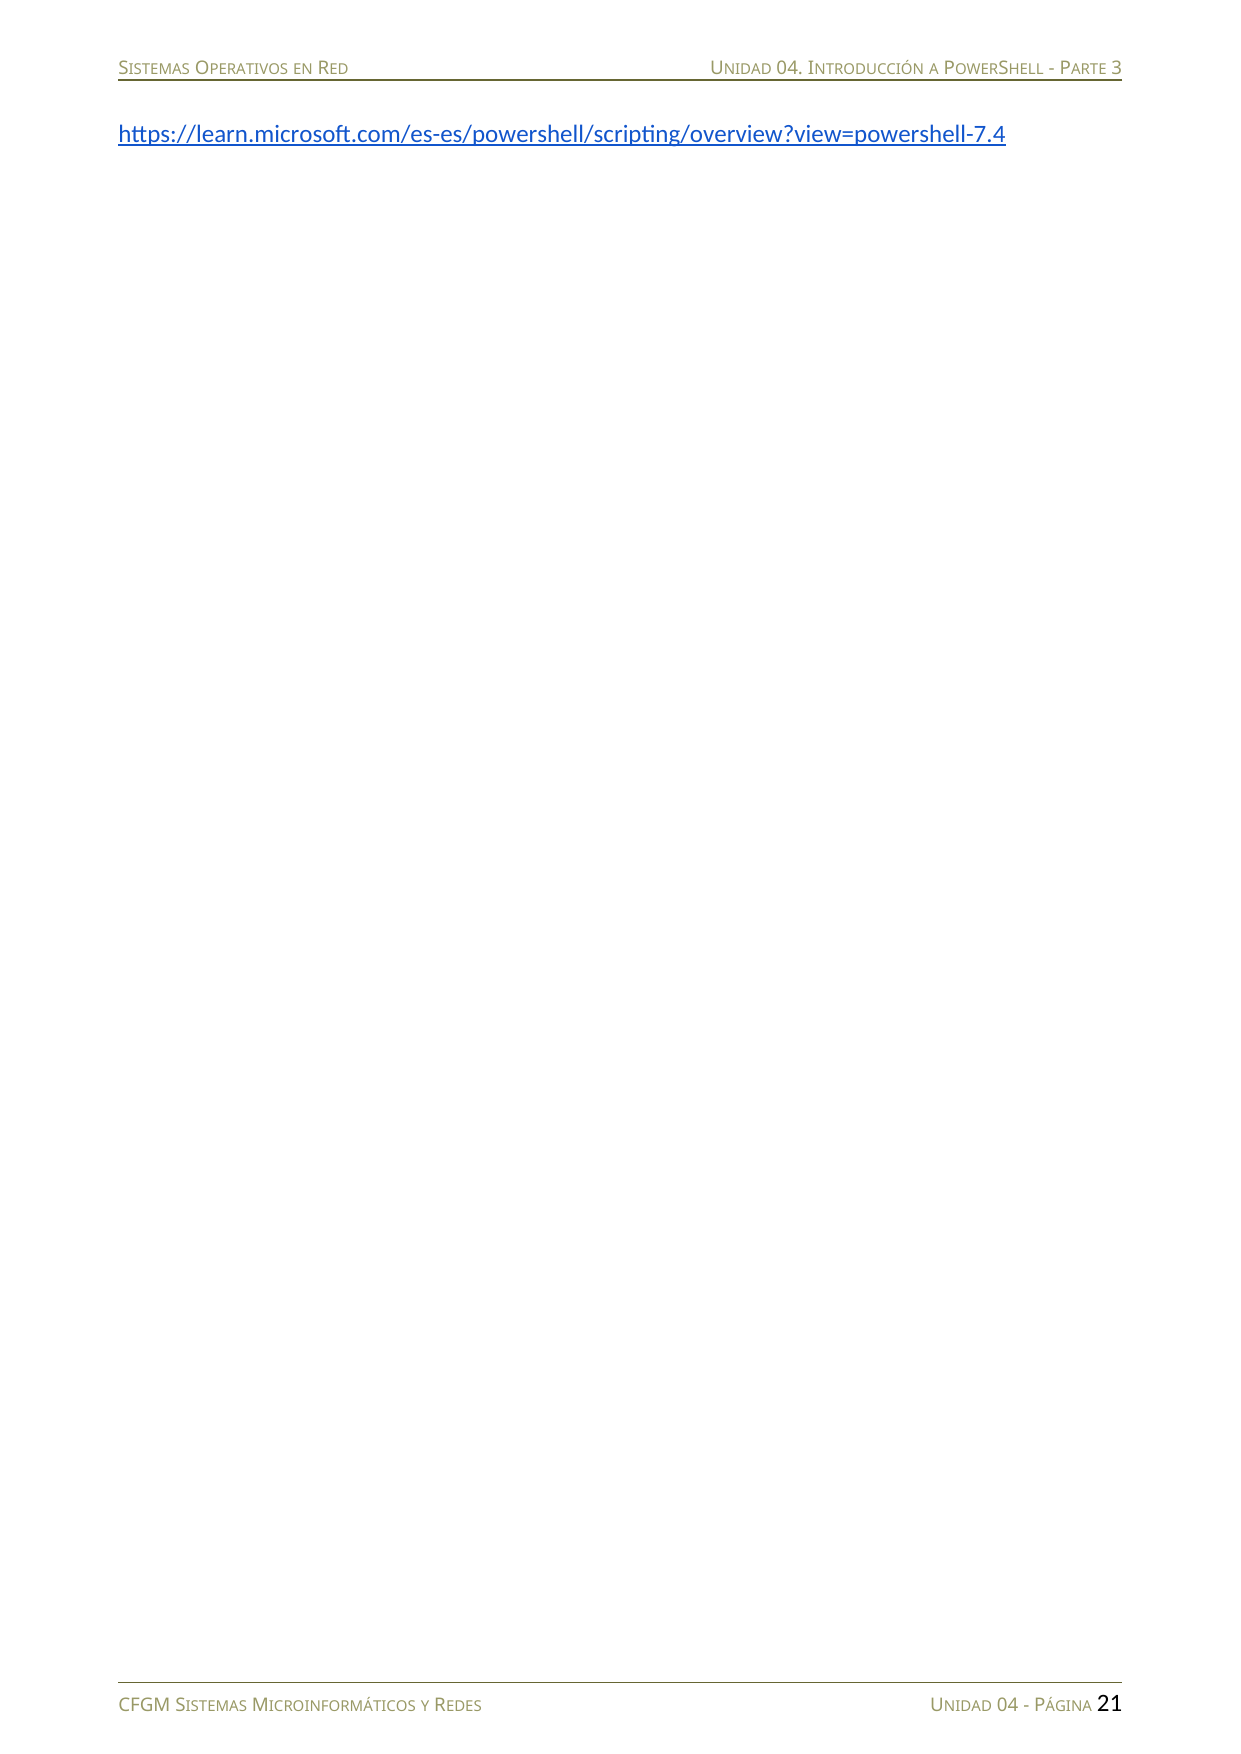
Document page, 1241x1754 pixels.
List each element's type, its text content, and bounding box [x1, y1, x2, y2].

text https://learn.microsoft.com/es-es/powershell/scripting/overview?view=powershell-7.4 [118, 118, 1122, 148]
